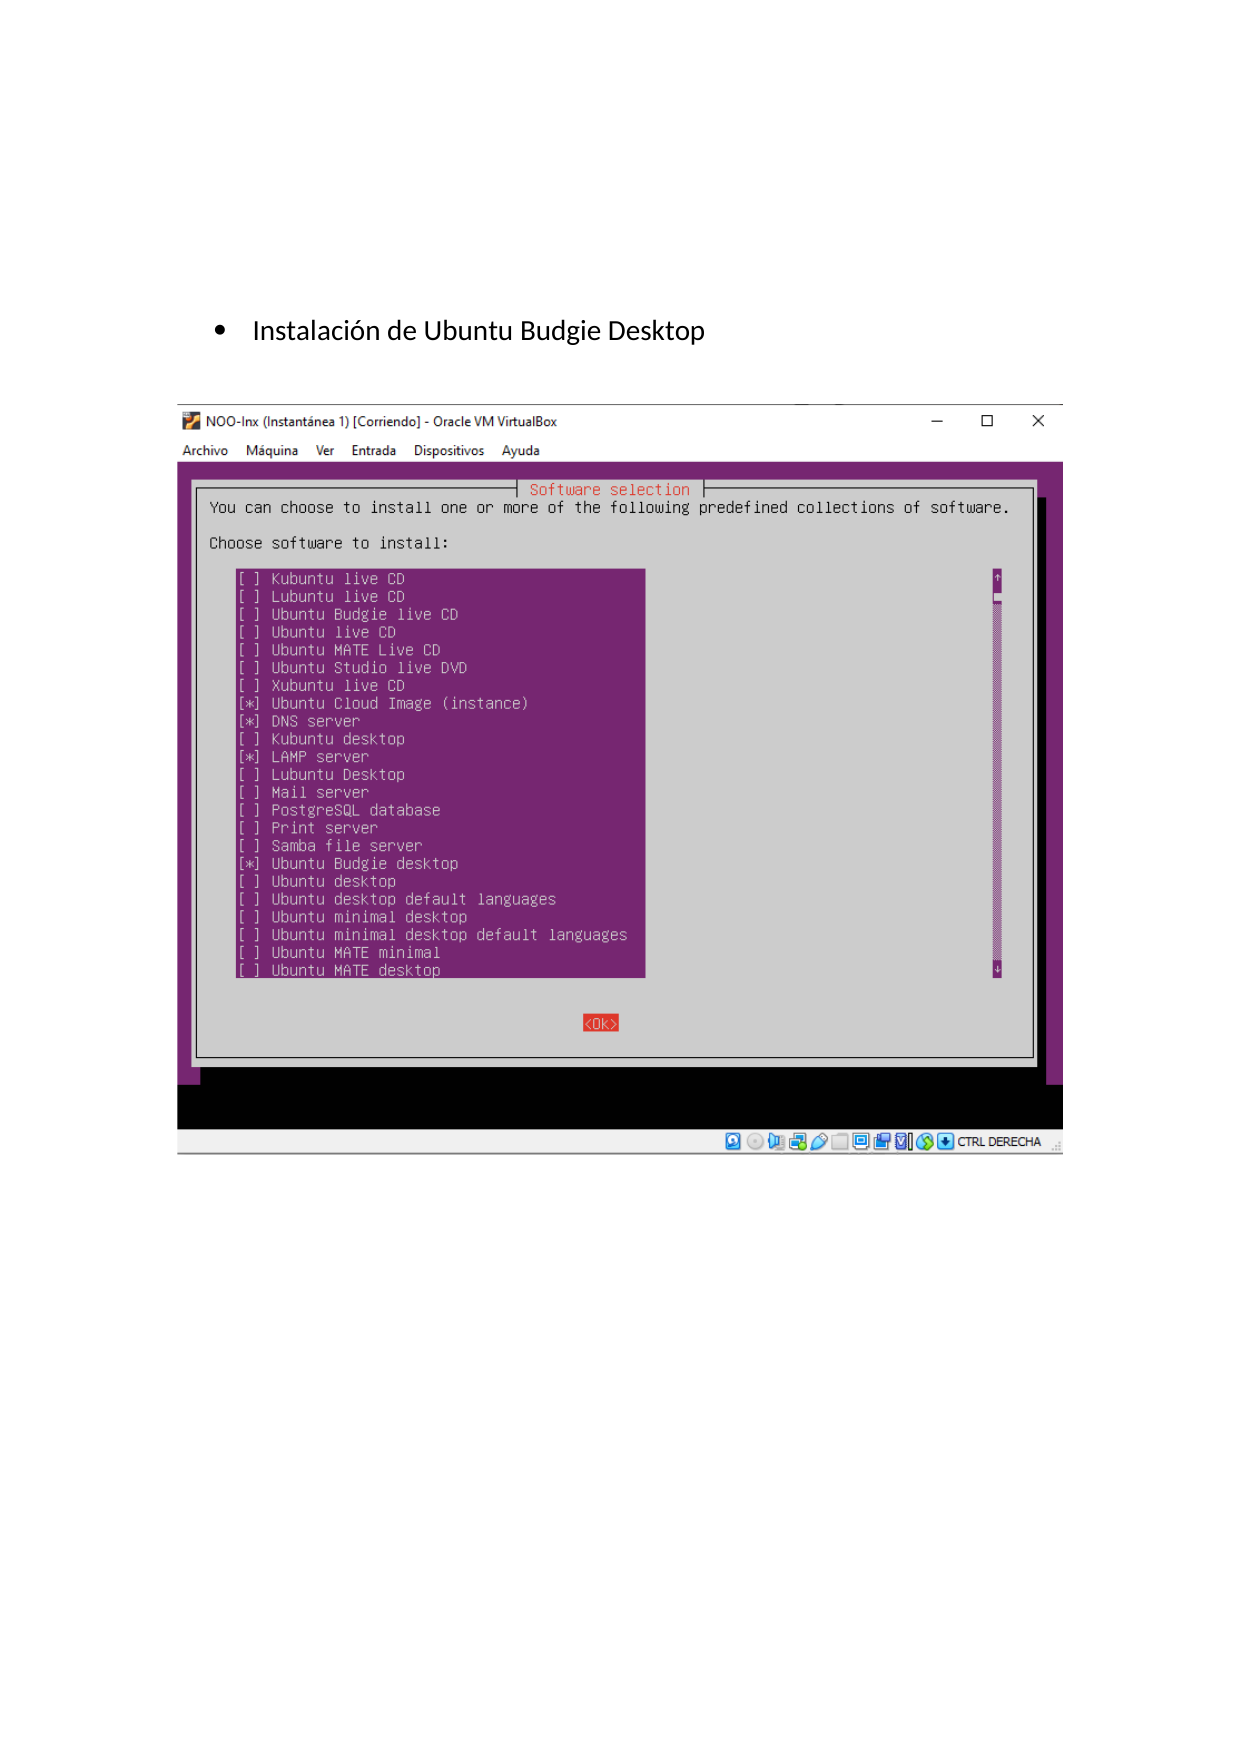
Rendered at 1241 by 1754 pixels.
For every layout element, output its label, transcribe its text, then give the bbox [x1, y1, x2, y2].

list Instalación de Ubuntu Budgie Desktop [215, 312, 1063, 347]
